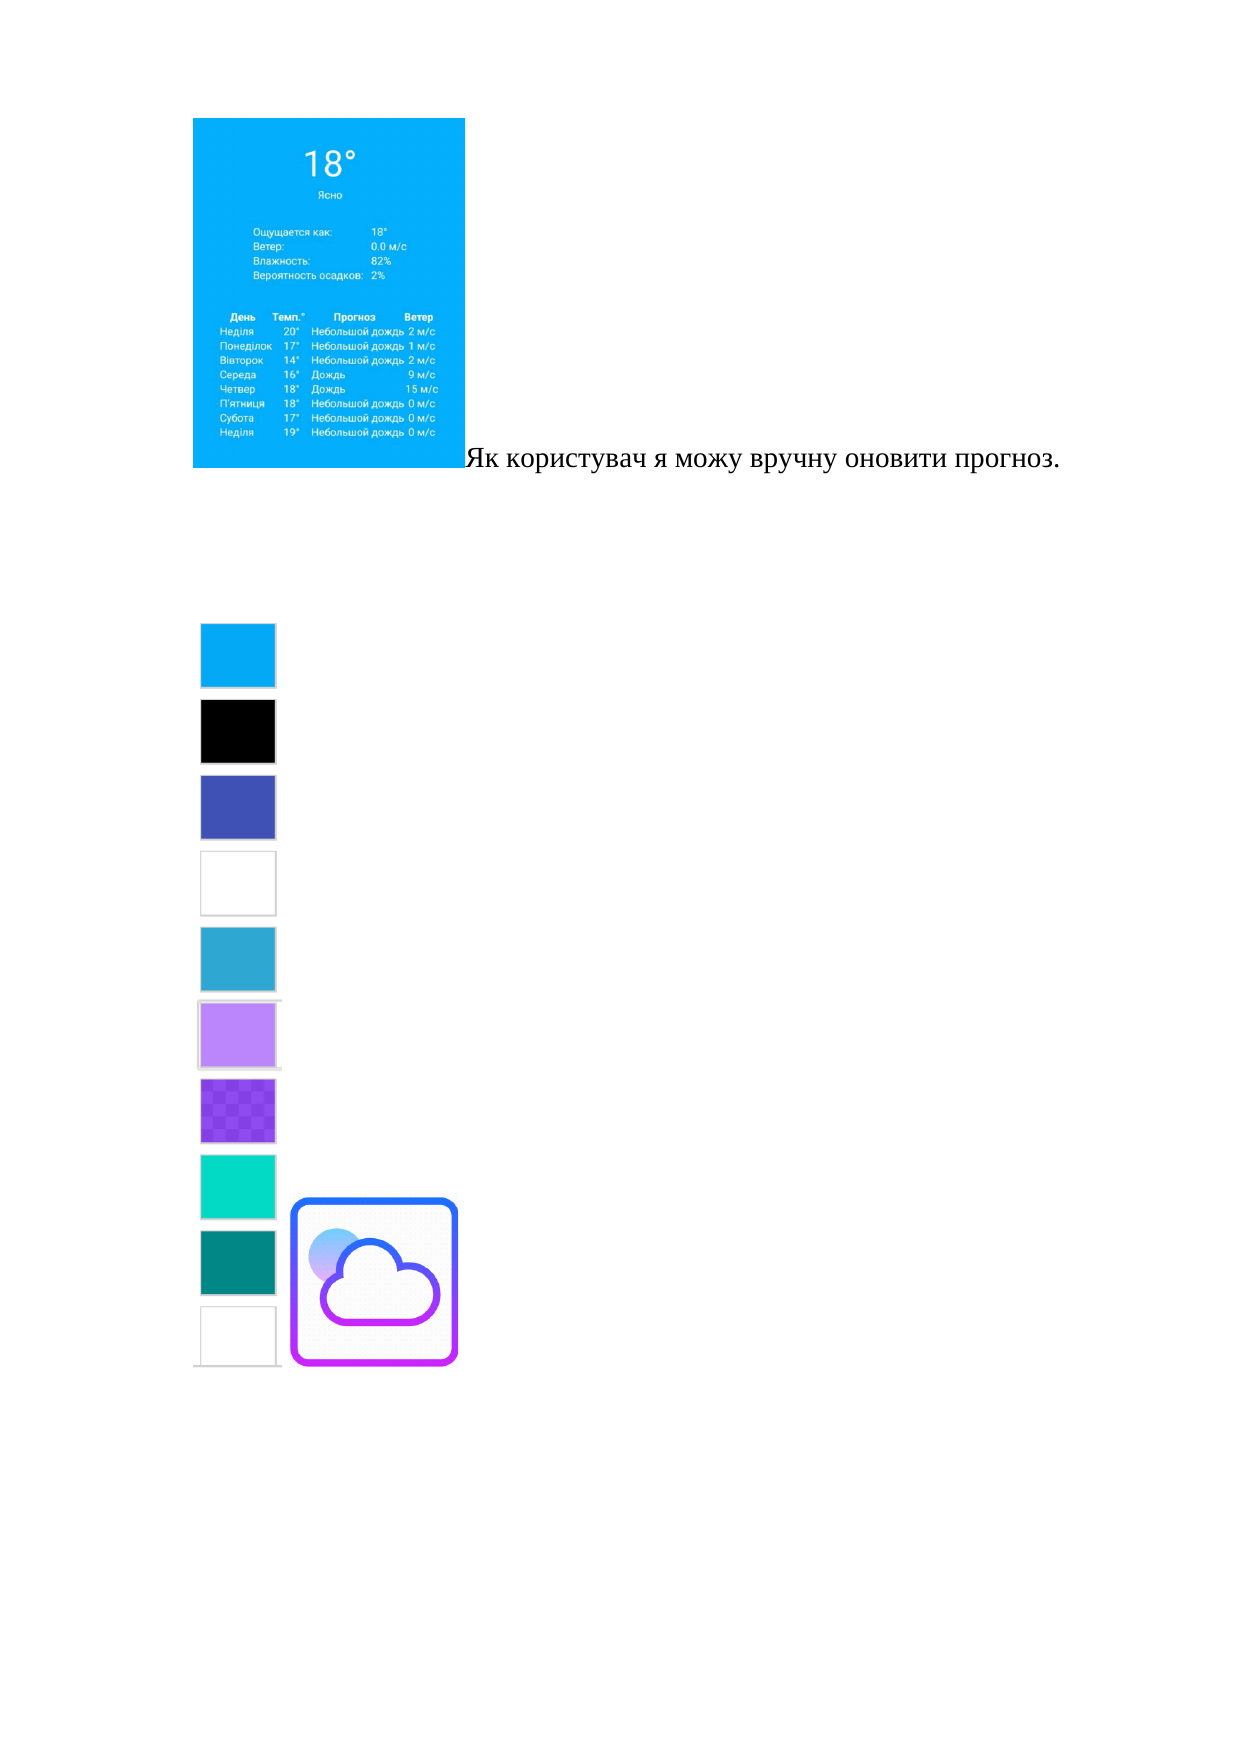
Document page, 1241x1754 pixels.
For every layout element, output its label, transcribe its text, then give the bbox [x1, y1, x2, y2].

text Як користувач я можу вручну оновити прогноз. [193, 118, 1122, 474]
